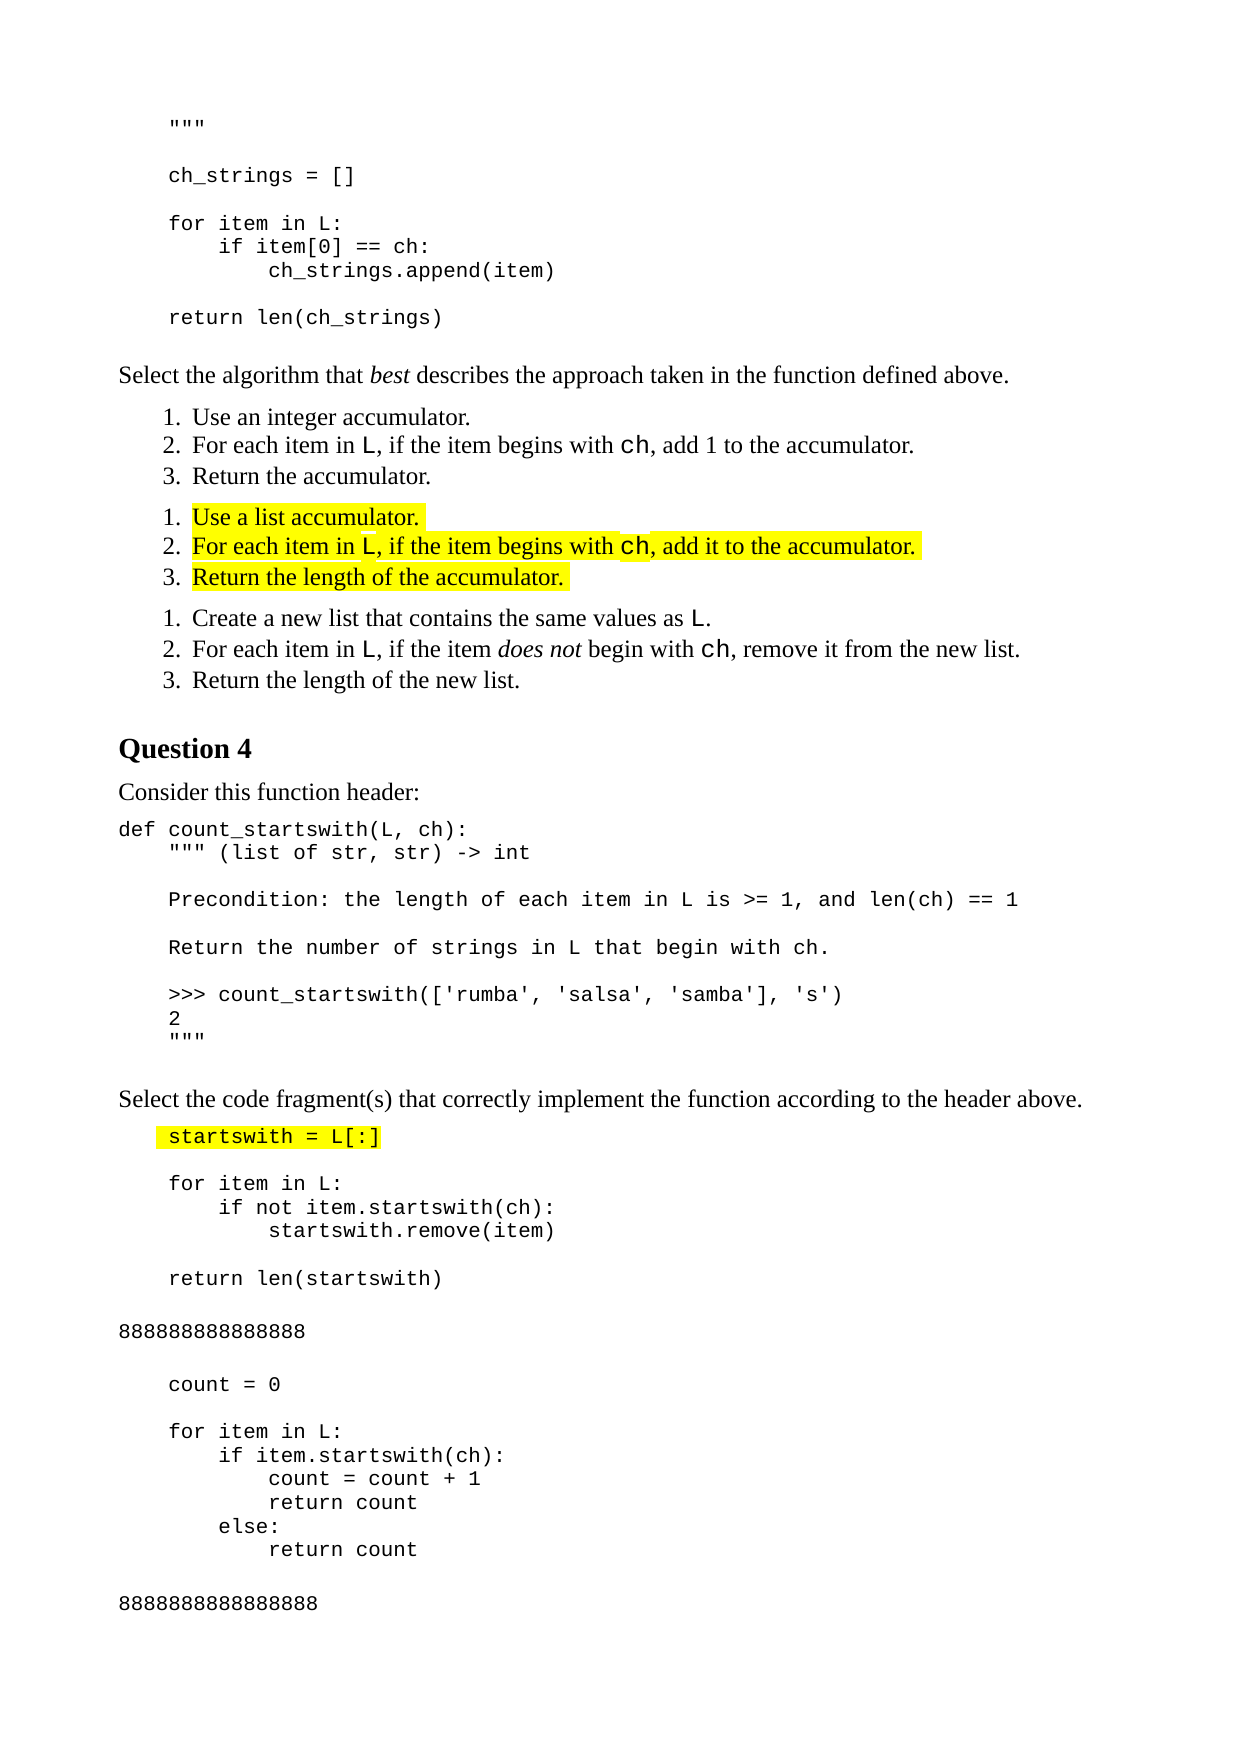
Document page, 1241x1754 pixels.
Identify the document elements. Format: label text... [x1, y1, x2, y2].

text """ [118, 1031, 1122, 1055]
text ch_strings = [] [118, 165, 1122, 189]
text for item in L: [118, 1173, 1122, 1197]
list Return the accumulator. [162, 461, 1122, 490]
text 888888888888888 [118, 1321, 1122, 1344]
text Consider this function header: [118, 777, 1122, 806]
text return len(ch_strings) [118, 307, 1122, 331]
text Return the number of strings in L that begin with ch. [118, 937, 1122, 960]
list Return the length of the new list. [162, 665, 1122, 694]
list For each item in L, if the item does not begin with ch, remove it from the new list. [162, 634, 1122, 665]
list Use an integer accumulator. [162, 402, 1122, 430]
text if item.startswith(ch): [118, 1445, 1122, 1468]
text Select the algorithm that best describes the approach taken in the function defined above. [118, 360, 1122, 389]
text 8888888888888888 [118, 1592, 1122, 1616]
text startswith = L[:] [118, 1126, 1122, 1149]
text count = count + 1 [118, 1468, 1122, 1492]
text for item in L: [118, 213, 1122, 236]
text count = 0 [118, 1374, 1122, 1397]
text return count [118, 1539, 1122, 1563]
text return len(startswith) [118, 1268, 1122, 1291]
text """ [118, 118, 1122, 142]
text """ (list of str, str) -> int [118, 842, 1122, 866]
text 2 [118, 1008, 1122, 1031]
text def count_startswith(L, ch): [118, 818, 1122, 842]
text Precondition: the length of each item in L is >= 1, and len(ch) == 1 [118, 889, 1122, 913]
text ch_strings.append(item) [118, 260, 1122, 284]
text Select the code fragment(s) that correctly implement the function according to the header above. [118, 1084, 1122, 1113]
list For each item in L, if the item begins with ch, add 1 to the accumulator. [162, 430, 1122, 461]
list Create a new list that contains the same values as L. [162, 603, 1122, 634]
list Return the length of the accumulator. [162, 562, 1122, 591]
text if item[0] == ch: [118, 236, 1122, 260]
text if not item.startswith(ch): [118, 1197, 1122, 1220]
text startswith.remove(item) [118, 1220, 1122, 1244]
text else: [118, 1516, 1122, 1539]
list For each item in L, if the item begins with ch, add it to the accumulator. [162, 531, 1122, 562]
list Use a list accumulator. [162, 502, 1122, 531]
text for item in L: [118, 1421, 1122, 1445]
text >>> count_startswith(['rumba', 'salsa', 'samba'], 's') [118, 984, 1122, 1008]
text return count [118, 1492, 1122, 1516]
subtitle Question 4 [118, 731, 1122, 765]
